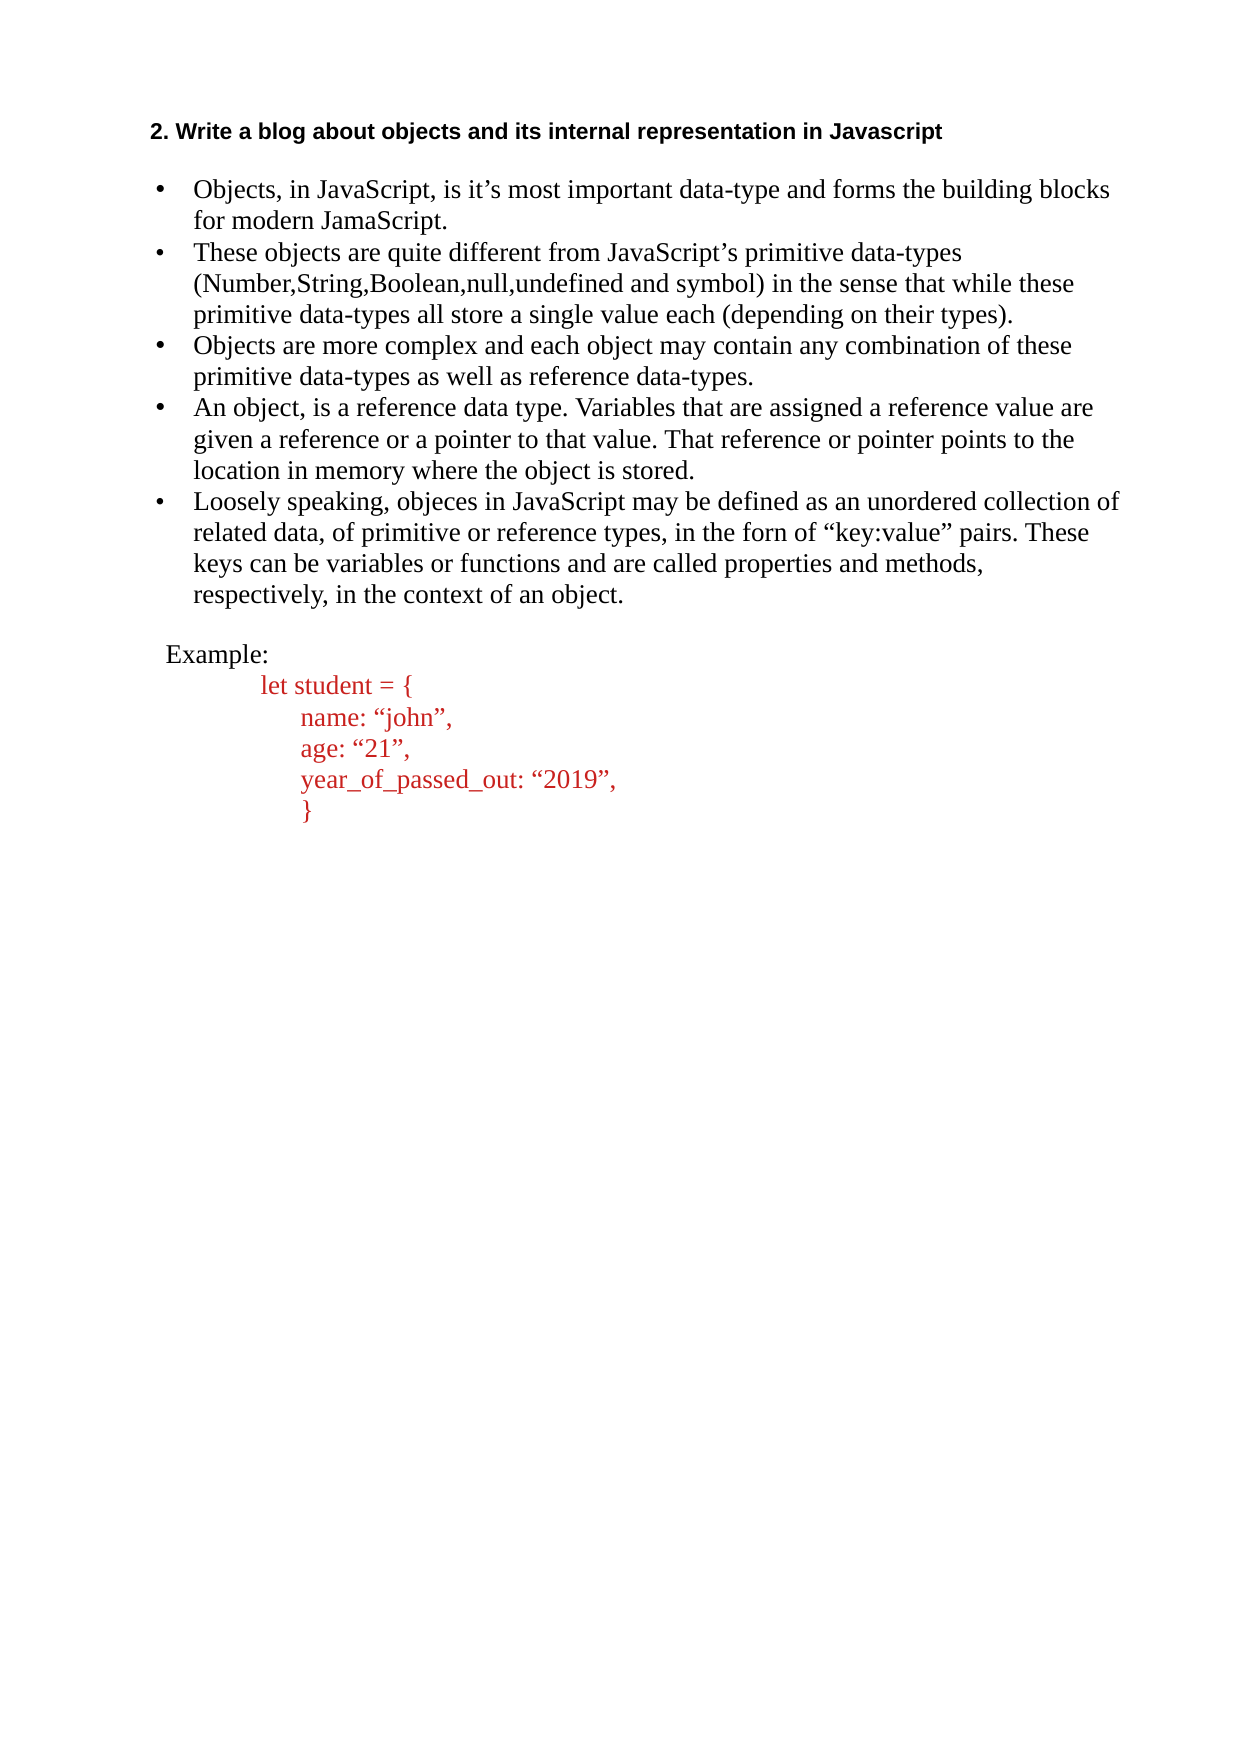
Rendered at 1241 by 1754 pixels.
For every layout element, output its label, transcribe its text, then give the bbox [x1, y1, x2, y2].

text year_of_passed_out: “2019”, [118, 763, 1122, 794]
list These objects are quite different from JavaScript’s primitive data-types (Number,String,Boolean,null,undefined and symbol) in the sense that while these primitive data-types all store a single value each (depending on their types). [156, 236, 1122, 329]
text Example: [118, 638, 1122, 669]
text let student = { [118, 669, 1122, 701]
text 2. Write a blog about objects and its internal representation in Javascript [118, 118, 1122, 144]
list Objects, in JavaScript, is it’s most important data-type and forms the building blocks for modern JamaScript. [156, 173, 1122, 236]
text name: “john”, [118, 701, 1122, 732]
list Loosely speaking, objeces in JavaScript may be defined as an unordered collection of related data, of primitive or reference types, in the forn of “key:value” pairs. These keys can be variables or functions and are called properties and methods, respectively, in the context of an object. [156, 485, 1122, 609]
list Objects are more complex and each object may contain any combination of these primitive data-types as well as reference data-types. [156, 329, 1122, 391]
list An object, is a reference data type. Variables that are assigned a reference value are given a reference or a pointer to that value. That reference or pointer points to the location in memory where the object is stored. [156, 391, 1122, 485]
text } [118, 794, 1122, 825]
text age: “21”, [118, 732, 1122, 763]
